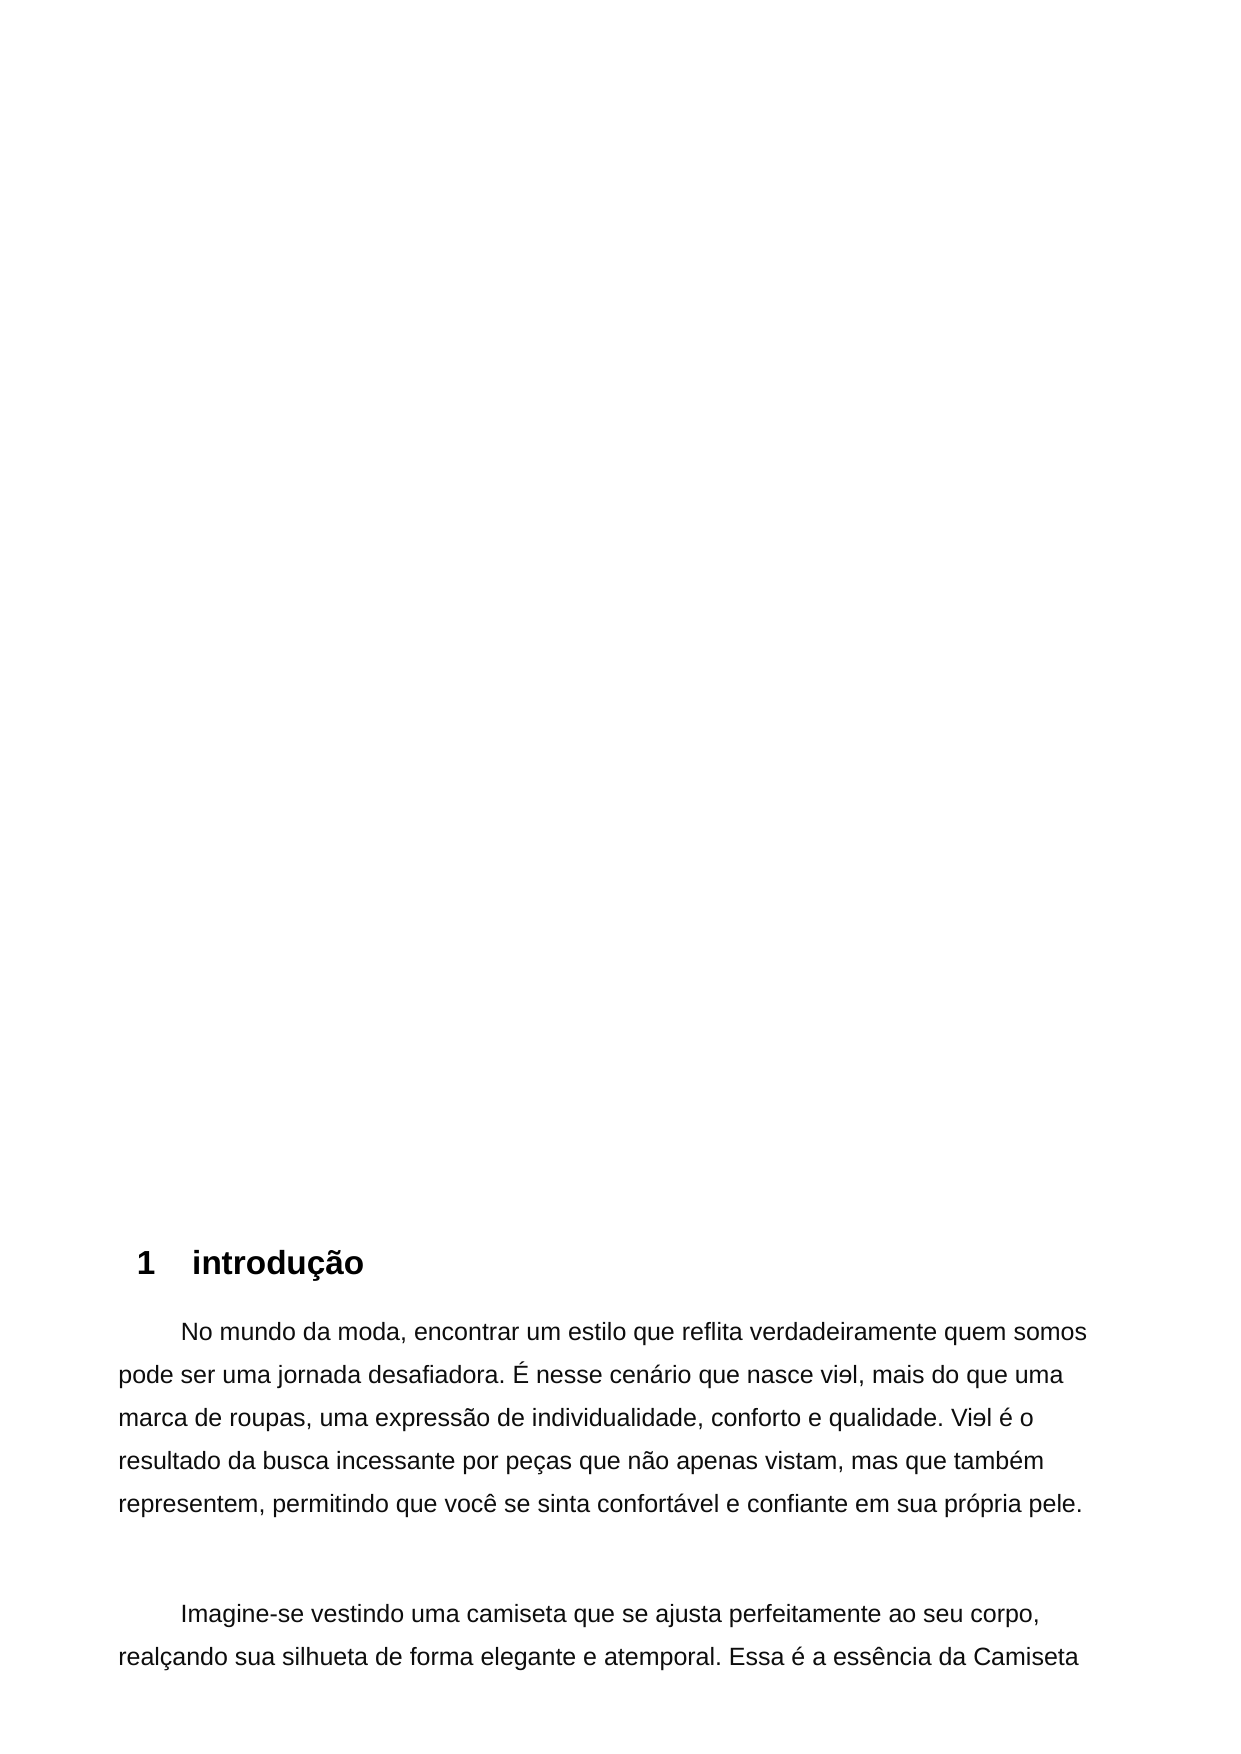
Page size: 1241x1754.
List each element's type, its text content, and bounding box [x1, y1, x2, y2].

text 1 introdução [118, 1243, 1122, 1282]
text No mundo da moda, encontrar um estilo que reflita verdadeiramente quem somos pode ser uma jornada desafiadora. É nesse cenário que nasce viɘl, mais do que uma marca de roupas, uma expressão de individualidade, conforto e qualidade. Viɘl é o resultado da busca incessante por peças que não apenas vistam, mas que também representem, permitindo que você se sinta confortável e confiante em sua própria pele. [118, 1317, 1122, 1518]
text Imagine-se vestindo uma camiseta que se ajusta perfeitamente ao seu corpo, realçando sua silhueta de forma elegante e atemporal. Essa é a essência da Camiseta [118, 1599, 1122, 1671]
